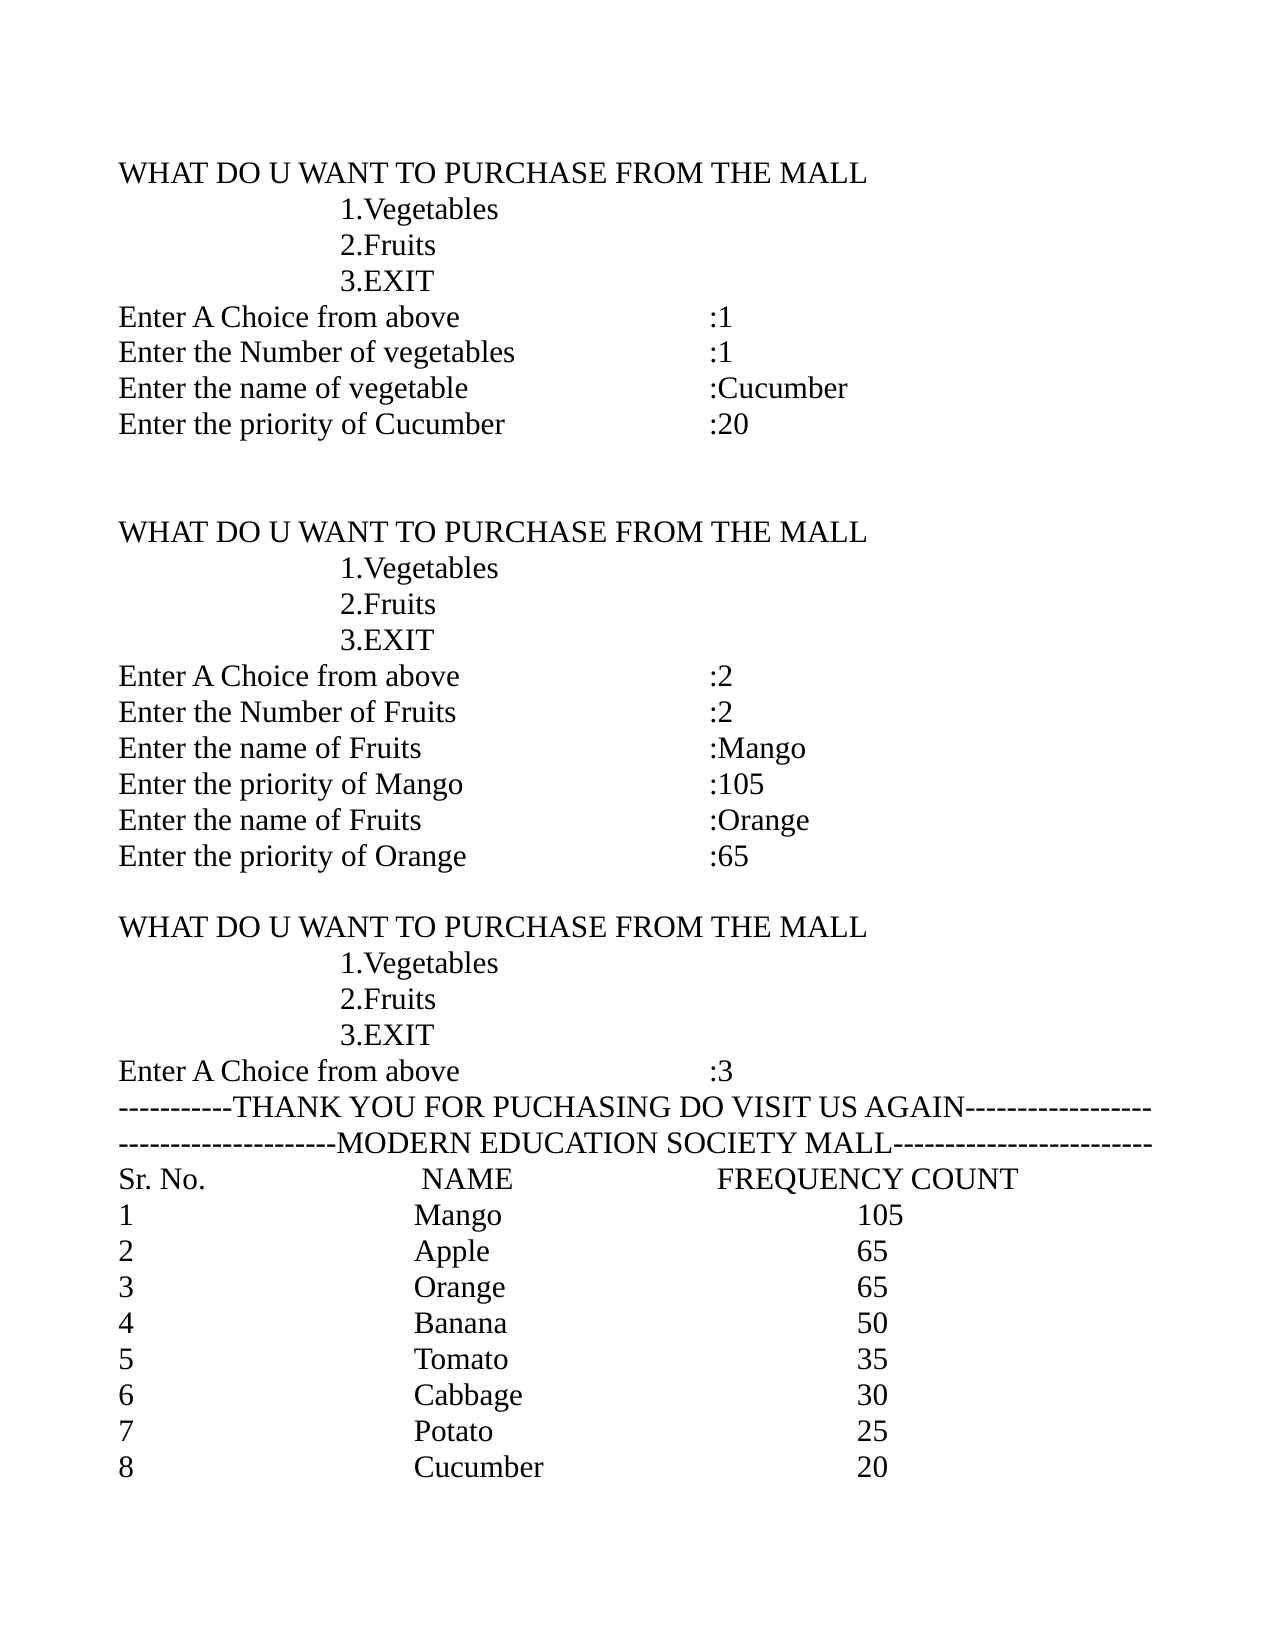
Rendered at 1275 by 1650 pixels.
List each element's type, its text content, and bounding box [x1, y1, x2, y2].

text 1 Mango 105 [118, 1196, 1157, 1232]
text ---------------------MODERN EDUCATION SOCIETY MALL------------------------- [118, 1124, 1157, 1160]
text Enter the name of Fruits :Orange [118, 801, 1157, 837]
text Enter the priority of Orange :65 [118, 837, 1157, 873]
text 6 Cabbage 30 [118, 1376, 1157, 1412]
text 2.Fruits [118, 226, 1157, 262]
text 4 Banana 50 [118, 1304, 1157, 1340]
text 2.Fruits [118, 585, 1157, 621]
text 3.EXIT [118, 621, 1157, 657]
text 5 Tomato 35 [118, 1340, 1157, 1376]
text 3.EXIT [118, 262, 1157, 298]
text Enter the priority of Mango :105 [118, 765, 1157, 801]
text 7 Potato 25 [118, 1412, 1157, 1448]
text Sr. No. NAME FREQUENCY COUNT [118, 1160, 1157, 1196]
text 1.Vegetables [118, 549, 1157, 585]
text Enter A Choice from above :2 [118, 657, 1157, 693]
text 1.Vegetables [118, 190, 1157, 226]
text Enter A Choice from above :3 [118, 1052, 1157, 1088]
text WHAT DO U WANT TO PURCHASE FROM THE MALL [118, 513, 1157, 549]
text 3 Orange 65 [118, 1268, 1157, 1304]
text WHAT DO U WANT TO PURCHASE FROM THE MALL [118, 909, 1157, 945]
text Enter the name of vegetable :Cucumber [118, 370, 1157, 406]
text 2 Apple 65 [118, 1232, 1157, 1268]
text -----------THANK YOU FOR PUCHASING DO VISIT US AGAIN------------------ [118, 1088, 1157, 1124]
text Enter the priority of Cucumber :20 [118, 406, 1157, 442]
text Enter the name of Fruits :Mango [118, 729, 1157, 765]
text WHAT DO U WANT TO PURCHASE FROM THE MALL [118, 154, 1157, 190]
text Enter the Number of Fruits :2 [118, 693, 1157, 729]
text 3.EXIT [118, 1017, 1157, 1052]
text Enter A Choice from above :1 [118, 298, 1157, 334]
text 8 Cucumber 20 [118, 1448, 1157, 1484]
text Enter the Number of vegetables :1 [118, 334, 1157, 370]
text 1.Vegetables [118, 945, 1157, 981]
text 2.Fruits [118, 981, 1157, 1017]
